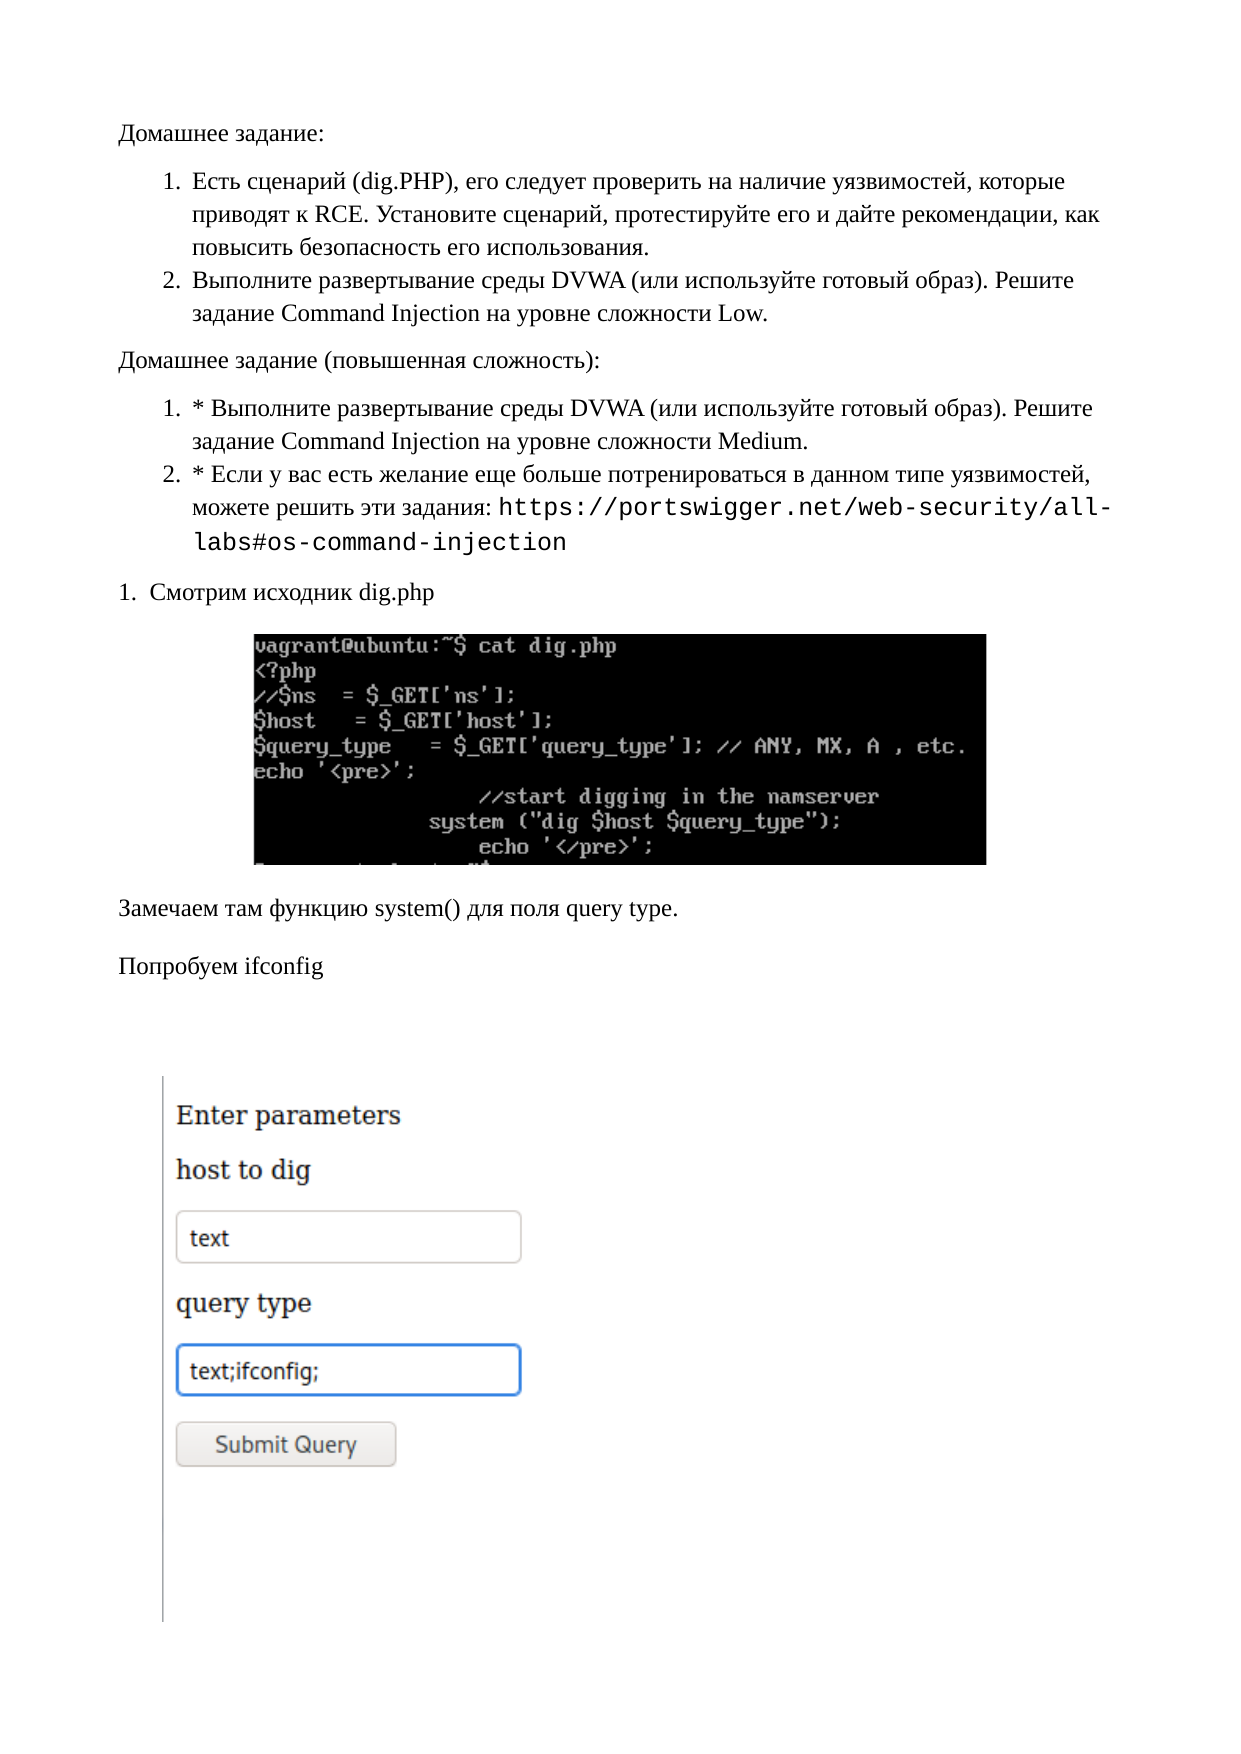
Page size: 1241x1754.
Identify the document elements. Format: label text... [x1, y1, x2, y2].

picture [253, 634, 987, 865]
text Попробуем ifconfig [118, 951, 1122, 980]
list Есть сценарий (dig.PHP), его следует проверить на наличие уязвимостей, которые приводят к RCE. Установите сценарий, протестируйте его и дайте рекомендации, как повысить безопасность его использования. [162, 166, 1122, 261]
list * Выполните развертывание среды DVWA (или используйте готовый образ). Решите задание Command Injection на уровне сложности Medium. [162, 393, 1122, 455]
text Домашнее задание (повышенная сложность): [118, 345, 1122, 374]
text Замечаем там функцию system() для поля query type. [118, 893, 1122, 922]
text 1. Смотрим исходник dig.php [118, 577, 1122, 606]
text Домашнее задание: [118, 118, 1122, 147]
list Выполните развертывание среды DVWA (или используйте готовый образ). Решите задание Command Injection на уровне сложности Low. [162, 265, 1122, 327]
picture [162, 1076, 785, 1622]
list * Если у вас есть желание еще больше потренироваться в данном типе уязвимостей, можете решить эти задания: https://portswigger.net/web-security/all-labs#os-command-injection [162, 459, 1122, 558]
